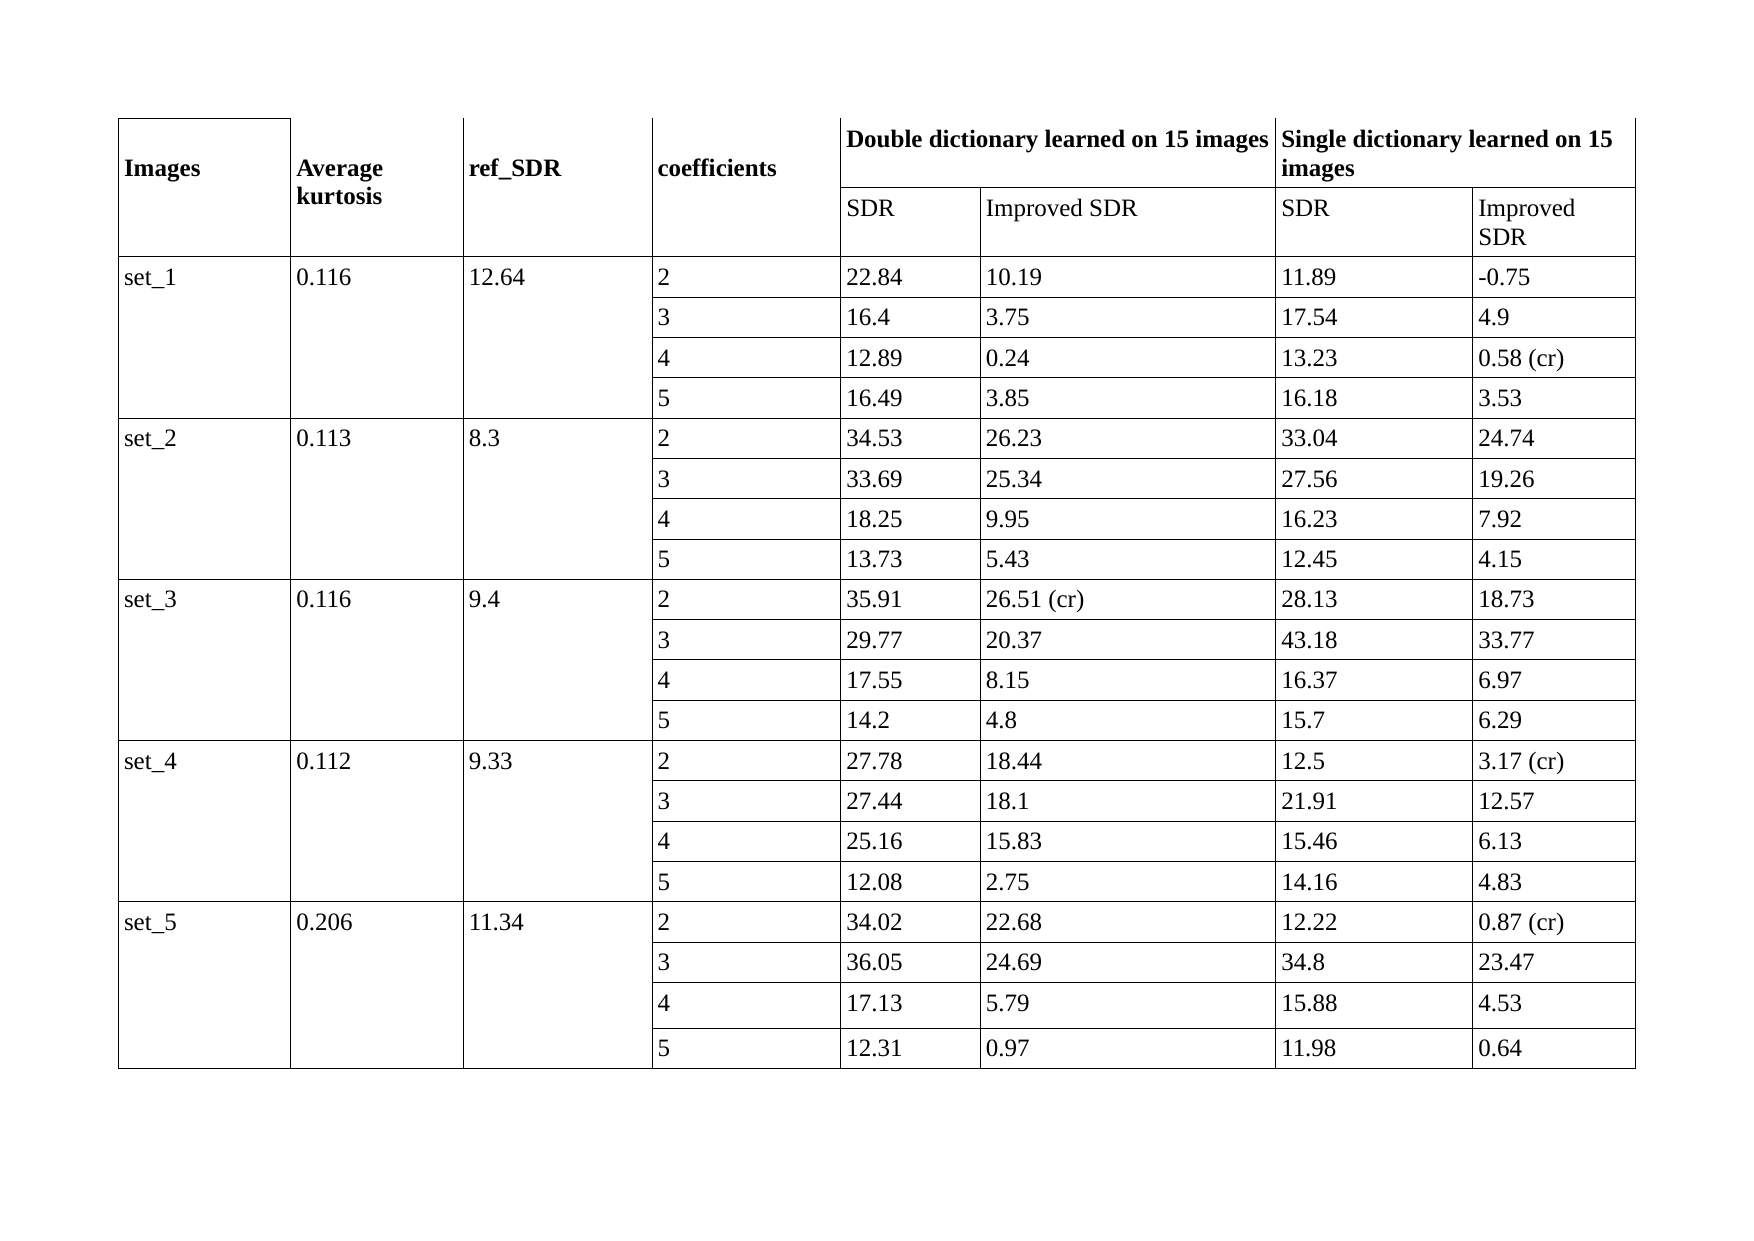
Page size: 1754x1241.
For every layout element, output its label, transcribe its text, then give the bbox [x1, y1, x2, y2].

table_cell 3.75 [981, 298, 1275, 337]
table_cell 11.34 [464, 902, 652, 1068]
table_cell 18.1 [981, 781, 1275, 821]
table_cell 5 [653, 701, 840, 740]
table_cell 18.25 [841, 499, 980, 538]
table_cell 5 [653, 378, 840, 417]
table_cell 3 [653, 943, 840, 982]
table_cell 18.44 [981, 741, 1275, 780]
table_cell 2 [653, 902, 840, 942]
table_cell 4 [653, 338, 840, 377]
table_cell 27.56 [1276, 459, 1472, 498]
table_cell 4 [653, 499, 840, 538]
table_cell 5 [653, 862, 840, 901]
table_header Average kurtosis [291, 118, 463, 256]
table_cell 20.37 [981, 620, 1275, 659]
table_cell 16.37 [1276, 660, 1472, 700]
table_cell 33.69 [841, 459, 980, 498]
table_cell 4.15 [1473, 540, 1635, 579]
table_cell 33.77 [1473, 620, 1635, 659]
table_cell 28.13 [1276, 580, 1472, 619]
table_cell SDR [1276, 188, 1472, 256]
table_cell 2.75 [981, 862, 1275, 901]
table_cell 0.24 [981, 338, 1275, 377]
table_cell 3.53 [1473, 378, 1635, 417]
table_cell 34.53 [841, 419, 980, 458]
table_cell 16.4 [841, 298, 980, 337]
table_cell 12.89 [841, 338, 980, 377]
table_cell 8.3 [464, 419, 652, 579]
table_cell 13.73 [841, 540, 980, 579]
table_cell 25.34 [981, 459, 1275, 498]
table_cell 11.89 [1276, 257, 1472, 297]
table_cell 2 [653, 580, 840, 619]
table_cell 3.85 [981, 378, 1275, 417]
table_cell 5.43 [981, 540, 1275, 579]
table_cell 11.98 [1276, 1029, 1472, 1068]
table_cell 0.97 [981, 1029, 1275, 1068]
table_cell 0.206 [291, 902, 463, 1068]
table_cell set_3 [119, 580, 290, 740]
table_header Images [119, 119, 290, 256]
table_cell 17.54 [1276, 298, 1472, 337]
table_cell 35.91 [841, 580, 980, 619]
table_cell 34.02 [841, 902, 980, 942]
table_header Single dictionary learned on 15 images [1276, 118, 1635, 187]
table_cell 5 [653, 1029, 840, 1068]
table_cell 12.57 [1473, 781, 1635, 821]
table_cell 13.23 [1276, 338, 1472, 377]
table_cell set_2 [119, 419, 290, 579]
table_cell 12.08 [841, 862, 980, 901]
table_cell 43.18 [1276, 620, 1472, 659]
table_cell set_5 [119, 902, 290, 1068]
table_cell 4 [653, 660, 840, 700]
table_cell 4.53 [1473, 983, 1635, 1027]
table_header ref_SDR [464, 118, 652, 256]
table_header Double dictionary learned on 15 images [841, 118, 1275, 187]
table_cell 27.78 [841, 741, 980, 780]
table_cell SDR [841, 188, 980, 256]
table_cell 2 [653, 257, 840, 297]
table_cell set_1 [119, 257, 290, 417]
table_cell 34.8 [1276, 943, 1472, 982]
table_cell 0.116 [291, 257, 463, 417]
table_cell 5.79 [981, 983, 1275, 1027]
table_cell 9.4 [464, 580, 652, 740]
table_cell 24.69 [981, 943, 1275, 982]
table_cell 17.13 [841, 983, 980, 1027]
table_cell 4.9 [1473, 298, 1635, 337]
table_cell 3 [653, 298, 840, 337]
table_cell 8.15 [981, 660, 1275, 700]
table_cell set_4 [119, 741, 290, 901]
table_cell 15.83 [981, 822, 1275, 861]
table_cell 6.97 [1473, 660, 1635, 700]
table_cell Improved SDR [981, 188, 1275, 256]
table_cell 0.58 (cr) [1473, 338, 1635, 377]
table_cell 0.113 [291, 419, 463, 579]
table_cell 12.22 [1276, 902, 1472, 942]
table_cell 22.68 [981, 902, 1275, 942]
table_cell 10.19 [981, 257, 1275, 297]
table_cell 4.8 [981, 701, 1275, 740]
table_cell 16.18 [1276, 378, 1472, 417]
table_cell 4 [653, 822, 840, 861]
table_cell 26.23 [981, 419, 1275, 458]
table_cell 12.45 [1276, 540, 1472, 579]
table_cell 0.112 [291, 741, 463, 901]
table_cell 15.46 [1276, 822, 1472, 861]
table_cell 5 [653, 540, 840, 579]
table_cell 3.17 (cr) [1473, 741, 1635, 780]
table_cell 14.16 [1276, 862, 1472, 901]
table_cell 18.73 [1473, 580, 1635, 619]
table_cell 2 [653, 741, 840, 780]
table_cell 9.95 [981, 499, 1275, 538]
table_header coefficients [653, 118, 840, 256]
table_cell 23.47 [1473, 943, 1635, 982]
table_cell 14.2 [841, 701, 980, 740]
table_cell 9.33 [464, 741, 652, 901]
table_cell 0.87 (cr) [1473, 902, 1635, 942]
table_cell 3 [653, 459, 840, 498]
table_cell 7.92 [1473, 499, 1635, 538]
table_cell 12.31 [841, 1029, 980, 1068]
table_cell 3 [653, 781, 840, 821]
table_cell 15.7 [1276, 701, 1472, 740]
table_cell 16.23 [1276, 499, 1472, 538]
table_cell 4 [653, 983, 840, 1027]
table_cell 24.74 [1473, 419, 1635, 458]
table_cell 36.05 [841, 943, 980, 982]
table_cell 6.29 [1473, 701, 1635, 740]
table_cell 3 [653, 620, 840, 659]
table_cell 15.88 [1276, 983, 1472, 1027]
table_cell Improved SDR [1473, 188, 1635, 256]
table_cell 33.04 [1276, 419, 1472, 458]
table_cell 26.51 (cr) [981, 580, 1275, 619]
table_cell 25.16 [841, 822, 980, 861]
table_cell 27.44 [841, 781, 980, 821]
table_cell 12.5 [1276, 741, 1472, 780]
table_cell 19.26 [1473, 459, 1635, 498]
table_cell 0.116 [291, 580, 463, 740]
table_cell -0.75 [1473, 257, 1635, 297]
table_cell 4.83 [1473, 862, 1635, 901]
table_cell 12.64 [464, 257, 652, 417]
table_cell 21.91 [1276, 781, 1472, 821]
table_cell 29.77 [841, 620, 980, 659]
table_cell 2 [653, 419, 840, 458]
table_cell 16.49 [841, 378, 980, 417]
table_cell 0.64 [1473, 1029, 1635, 1068]
table_cell 22.84 [841, 257, 980, 297]
table_cell 17.55 [841, 660, 980, 700]
table_cell 6.13 [1473, 822, 1635, 861]
